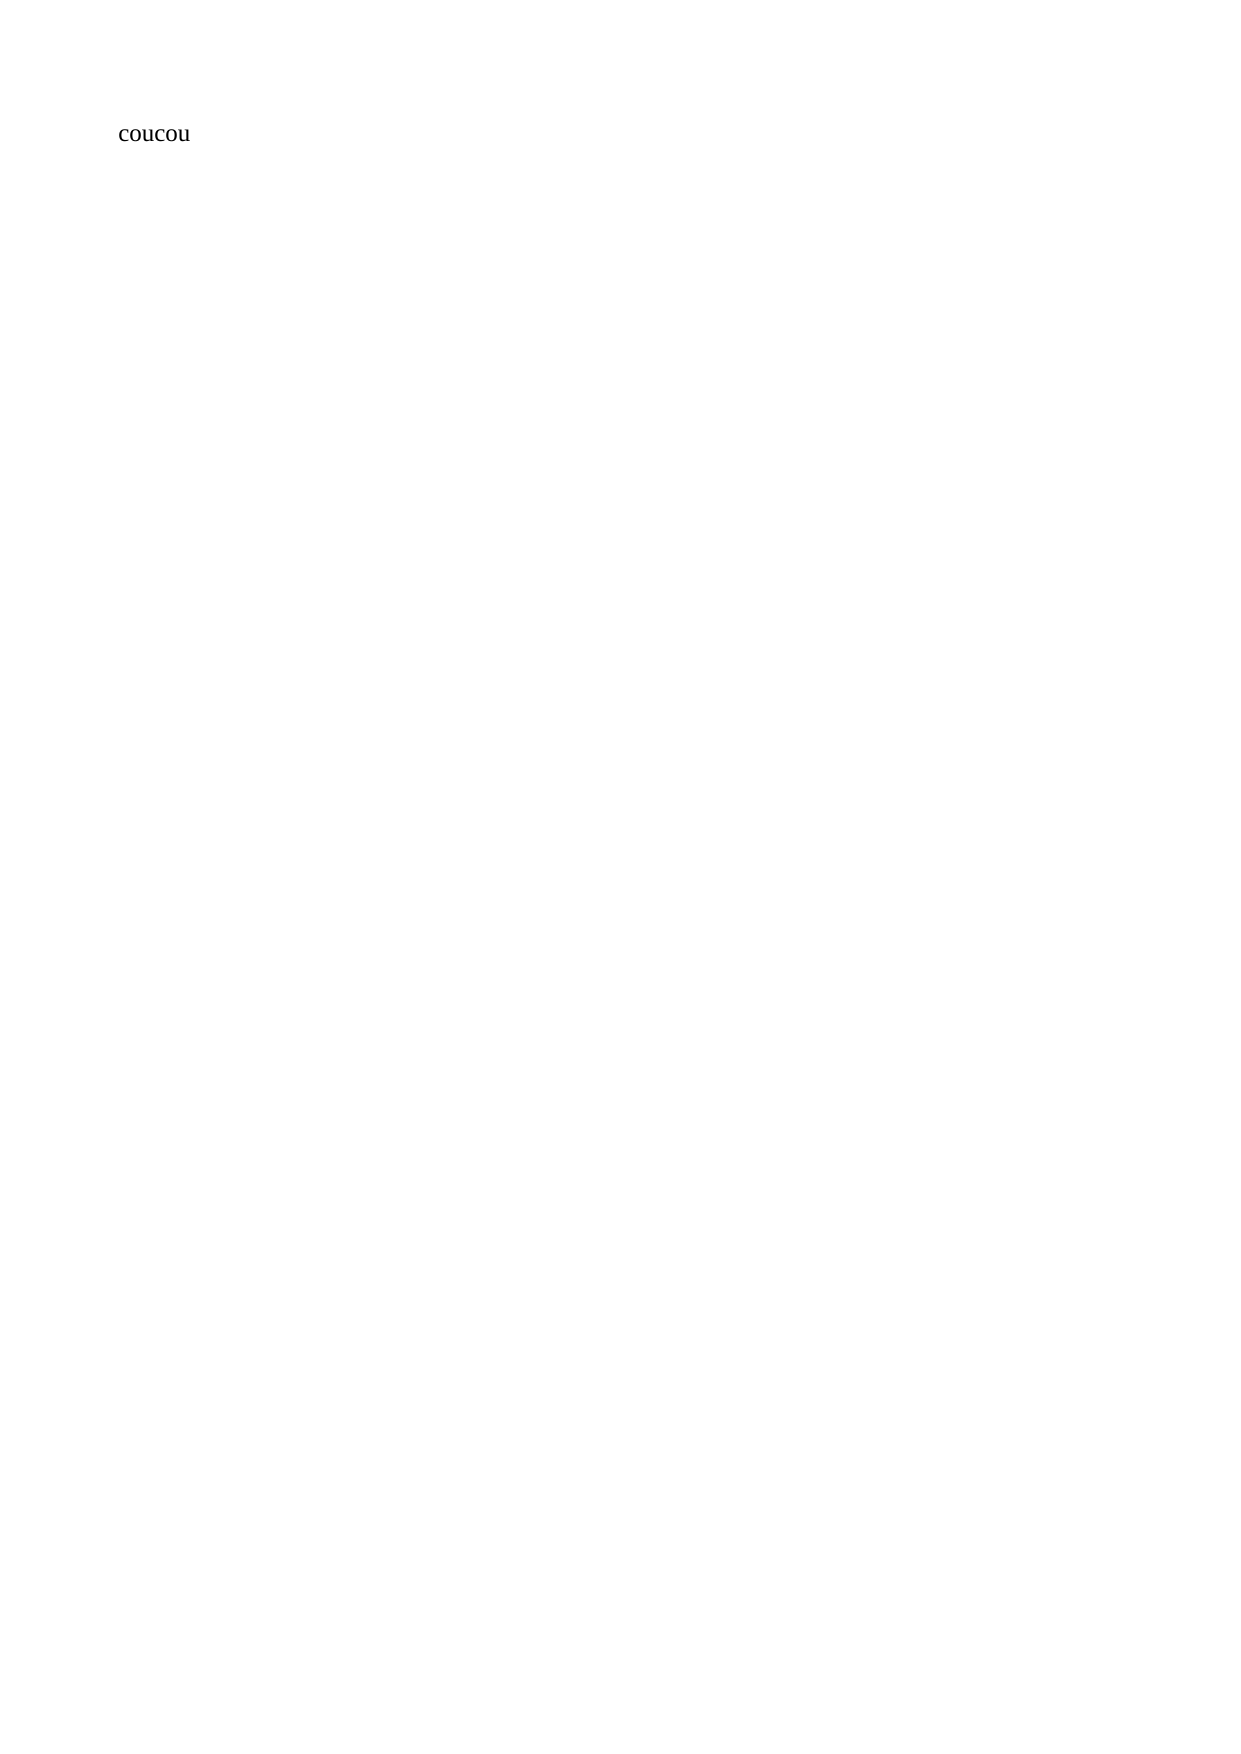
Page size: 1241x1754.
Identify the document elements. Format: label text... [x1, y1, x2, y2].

text coucou [118, 118, 1122, 147]
